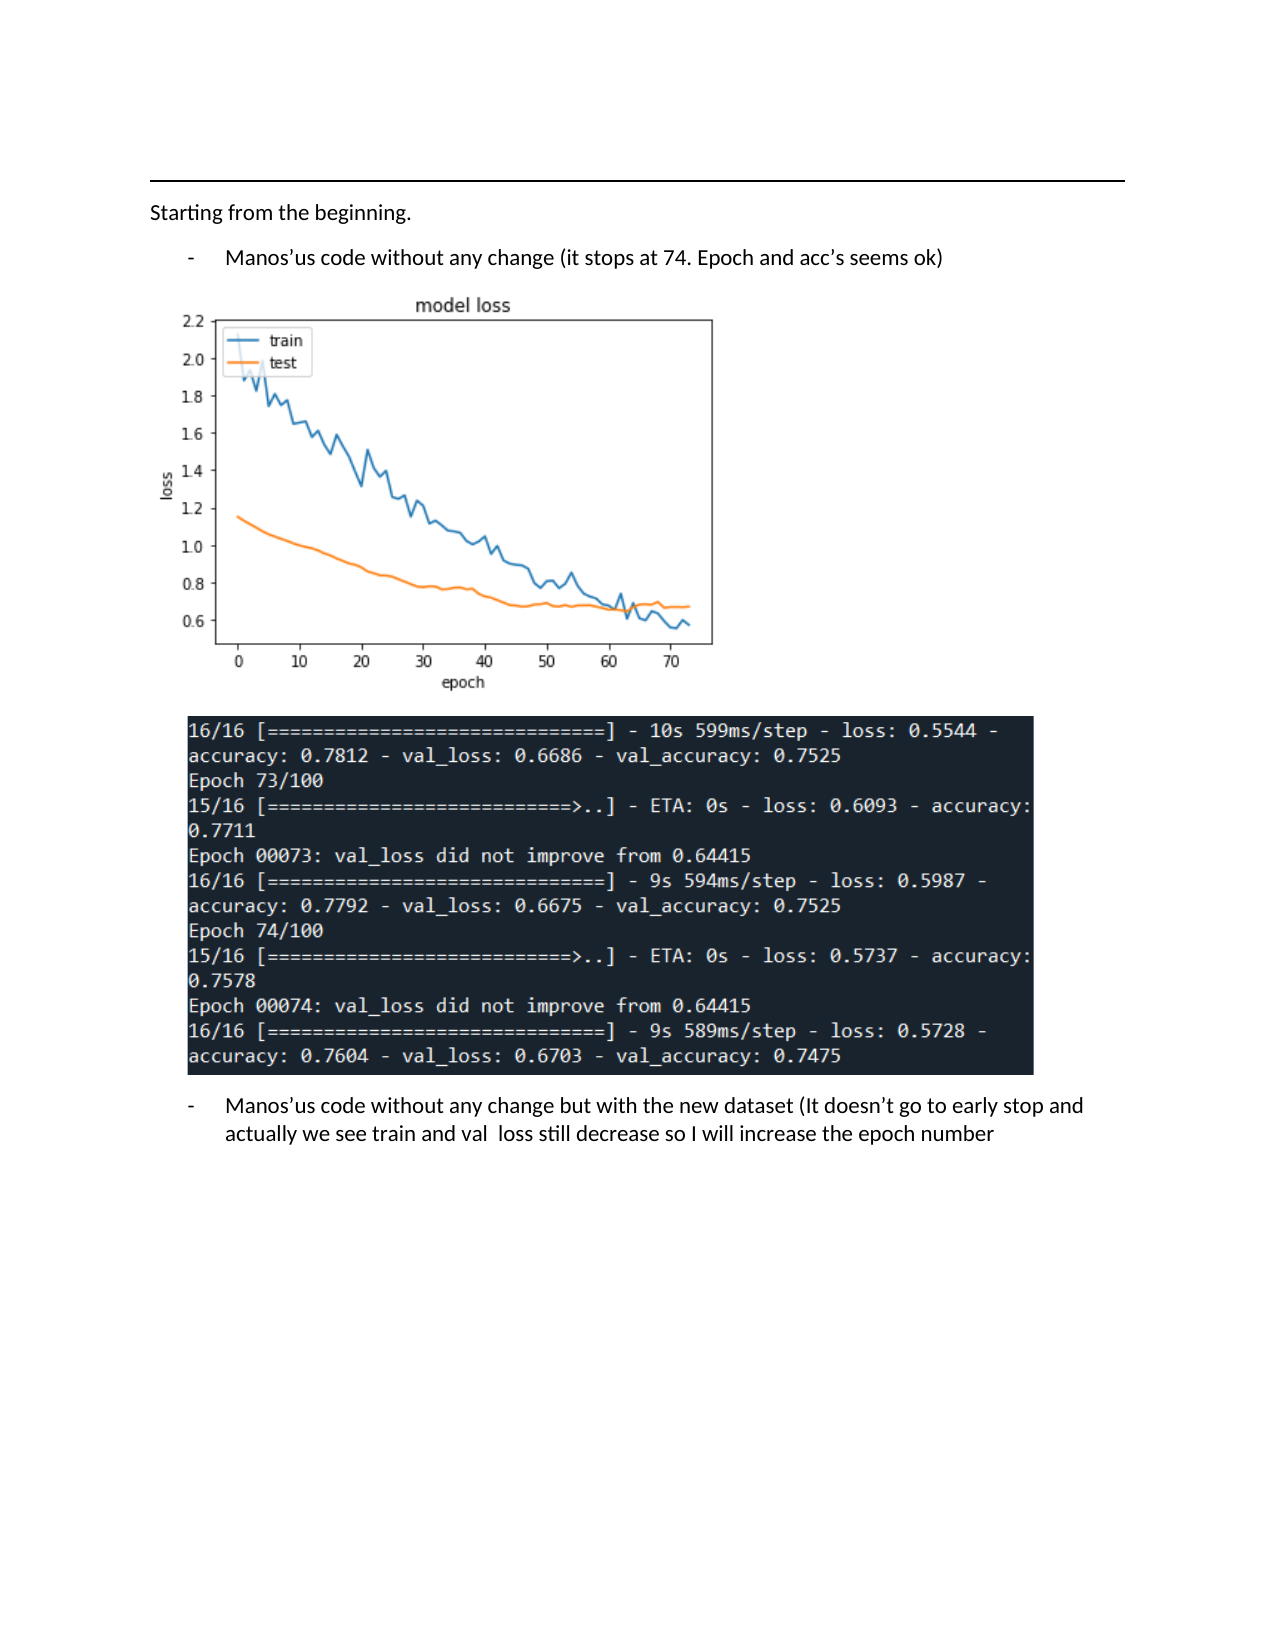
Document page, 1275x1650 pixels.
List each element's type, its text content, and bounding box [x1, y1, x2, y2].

list Manos’us code without any change but with the new dataset (It doesn’t go to early stop and actually we see train and val loss still decrease so I will increase the epoch number [187, 1092, 1125, 1148]
list Manos’us code without any change (it stops at 74. Epoch and acc’s seems ok) [187, 243, 1125, 271]
text Starting from the beginning. [150, 198, 1125, 226]
